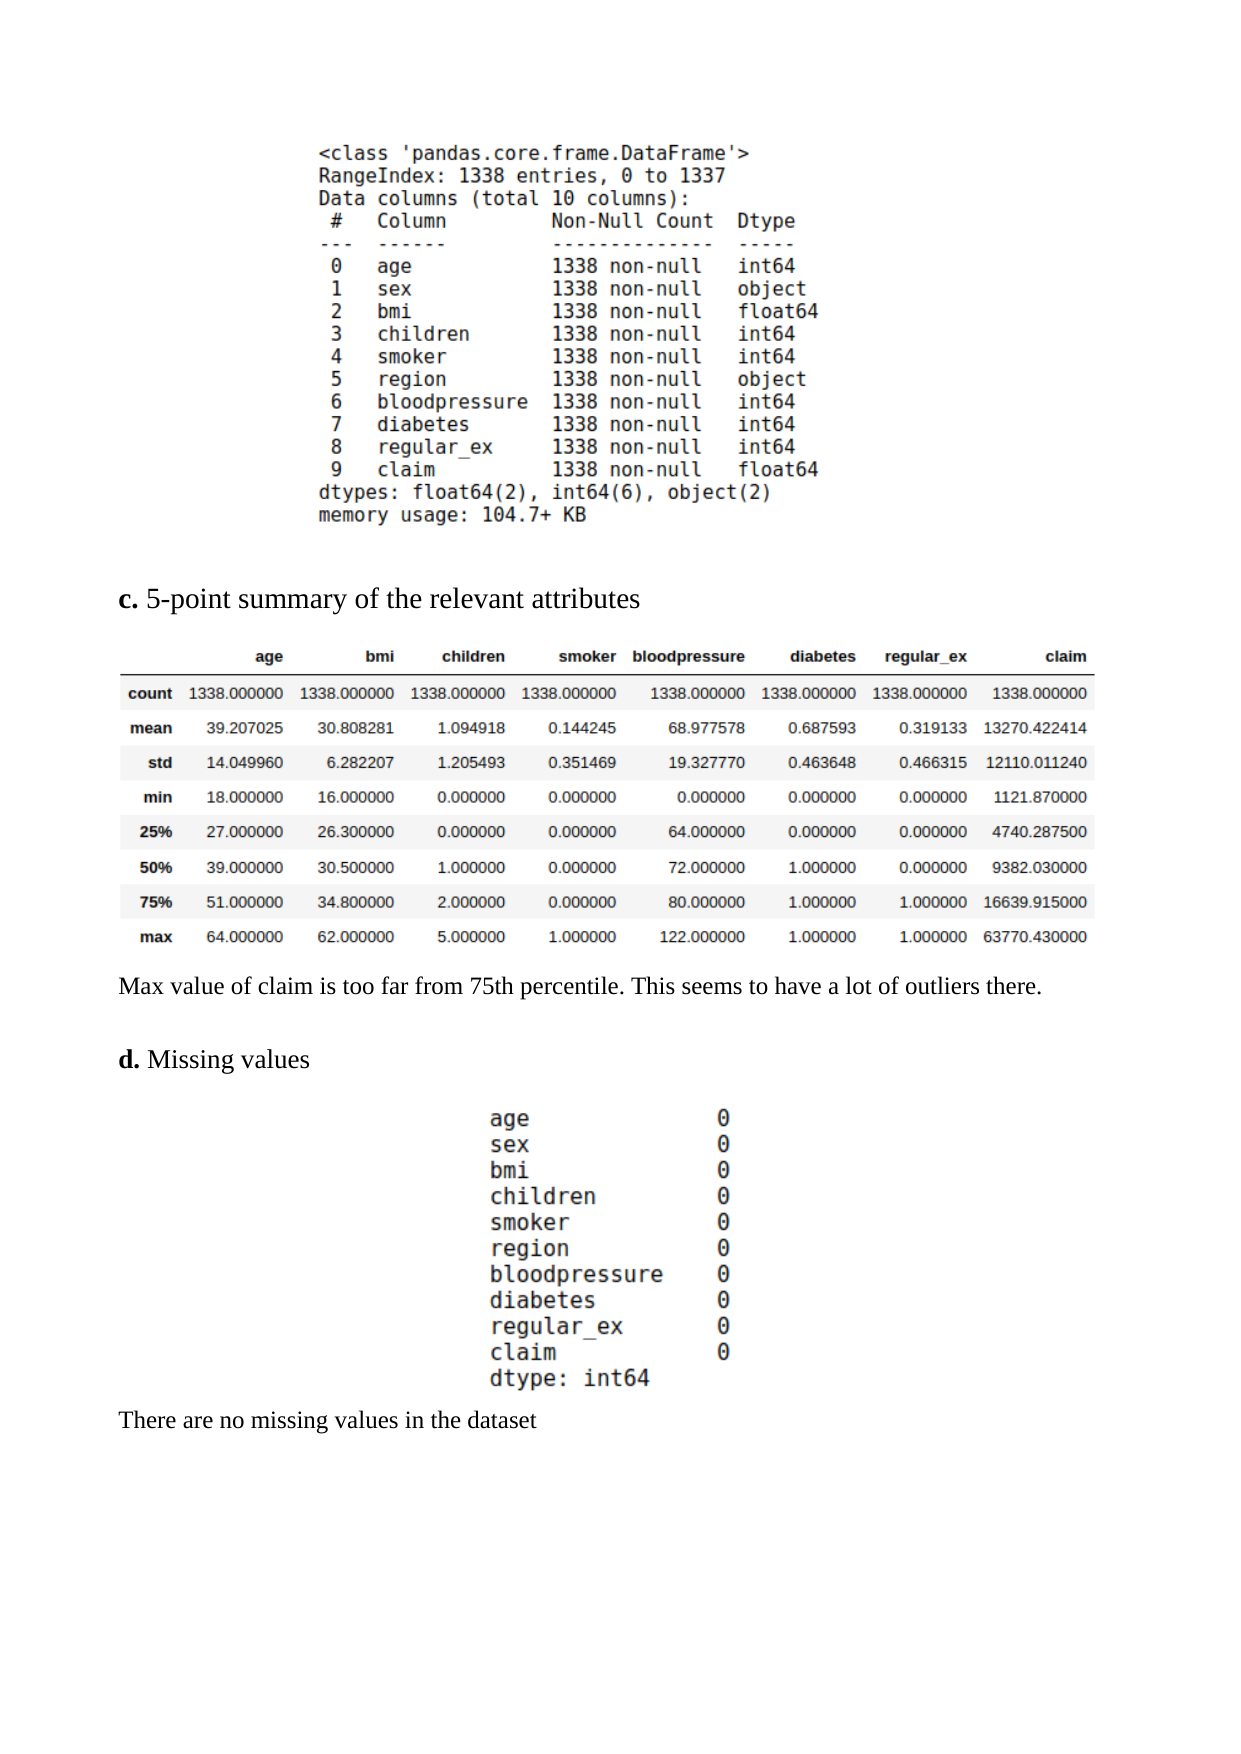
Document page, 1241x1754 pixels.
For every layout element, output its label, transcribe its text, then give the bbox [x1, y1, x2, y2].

text Max value of claim is too far from 75th percentile. This seems to have a lot of outliers there. [118, 972, 1122, 1000]
subtitle d. Missing values [118, 1043, 1122, 1074]
picture [311, 140, 848, 538]
picture [118, 627, 1123, 972]
subtitle c. 5-point summary of the relevant attributes [118, 581, 1122, 614]
picture [480, 1099, 760, 1405]
text There are no missing values in the dataset [118, 1341, 1122, 1433]
